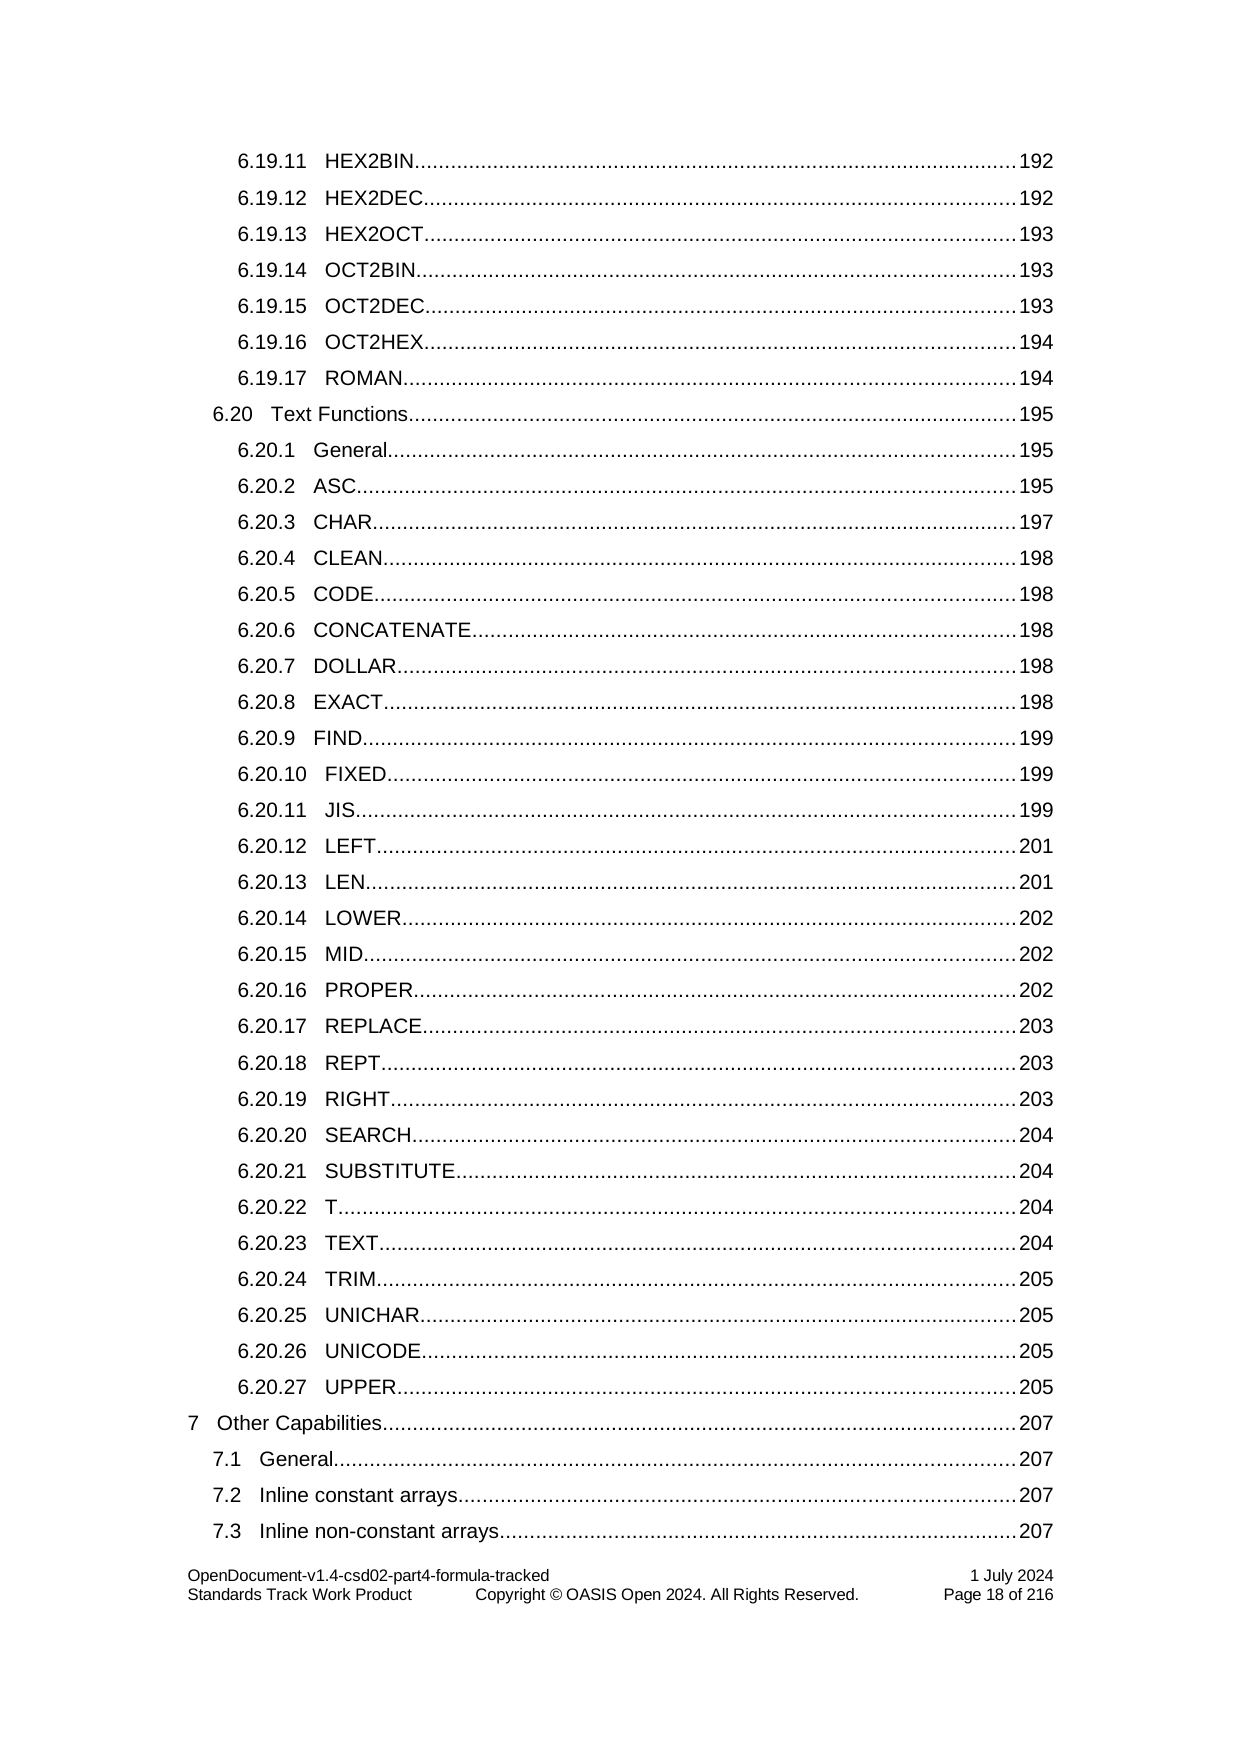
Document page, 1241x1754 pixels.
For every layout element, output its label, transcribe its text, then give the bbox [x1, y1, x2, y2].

text 6.20.6 CONCATENATE 198 [237, 618, 1053, 642]
text 6.20.24 TRIM 205 [237, 1267, 1053, 1291]
text 6.20.19 RIGHT 203 [237, 1087, 1053, 1111]
text 6.20.8 EXACT 198 [237, 691, 1053, 714]
text 6.20.9 FIND 199 [237, 727, 1053, 750]
text 6.19.16 OCT2HEX 194 [237, 330, 1053, 354]
text 6.20.27 UPPER 205 [237, 1375, 1053, 1399]
text 6.20.7 DOLLAR 198 [237, 654, 1053, 678]
text 6.20.21 SUBSTITUTE 204 [237, 1159, 1053, 1183]
text 6.20.12 LEFT 201 [237, 835, 1053, 858]
text 7.1 General 207 [212, 1447, 1053, 1471]
text 6.19.17 ROMAN 194 [237, 366, 1053, 390]
text 6.20 Text Functions 195 [212, 402, 1053, 426]
text 6.19.13 HEX2OCT 193 [237, 222, 1053, 246]
text 6.19.14 OCT2BIN 193 [237, 258, 1053, 282]
text 6.20.16 PROPER 202 [237, 979, 1053, 1002]
text 7 Other Capabilities 207 [187, 1411, 1053, 1435]
text 6.20.1 General 195 [237, 438, 1053, 462]
text 6.19.12 HEX2DEC 192 [237, 186, 1053, 209]
text 7.3 Inline non-constant arrays 207 [212, 1519, 1053, 1543]
text 6.19.11 HEX2BIN 192 [237, 150, 1053, 173]
text 6.20.18 REPT 203 [237, 1051, 1053, 1074]
text 6.20.25 UNICHAR 205 [237, 1303, 1053, 1327]
text 6.20.15 MID 202 [237, 943, 1053, 966]
text 6.19.15 OCT2DEC 193 [237, 294, 1053, 318]
text 6.20.5 CODE 198 [237, 582, 1053, 606]
text 6.20.26 UNICODE 205 [237, 1339, 1053, 1363]
text 6.20.22 T 204 [237, 1195, 1053, 1219]
text 6.20.4 CLEAN 198 [237, 546, 1053, 570]
text 6.20.10 FIXED 199 [237, 763, 1053, 786]
text 6.20.2 ASC 195 [237, 474, 1053, 498]
text 6.20.14 LOWER 202 [237, 907, 1053, 930]
text 6.20.17 REPLACE 203 [237, 1015, 1053, 1038]
text 6.20.20 SEARCH 204 [237, 1123, 1053, 1147]
text 6.20.3 CHAR 197 [237, 510, 1053, 534]
text 7.2 Inline constant arrays 207 [212, 1483, 1053, 1507]
text 6.20.23 TEXT 204 [237, 1231, 1053, 1255]
text 6.20.13 LEN 201 [237, 871, 1053, 894]
text 6.20.11 JIS 199 [237, 799, 1053, 822]
